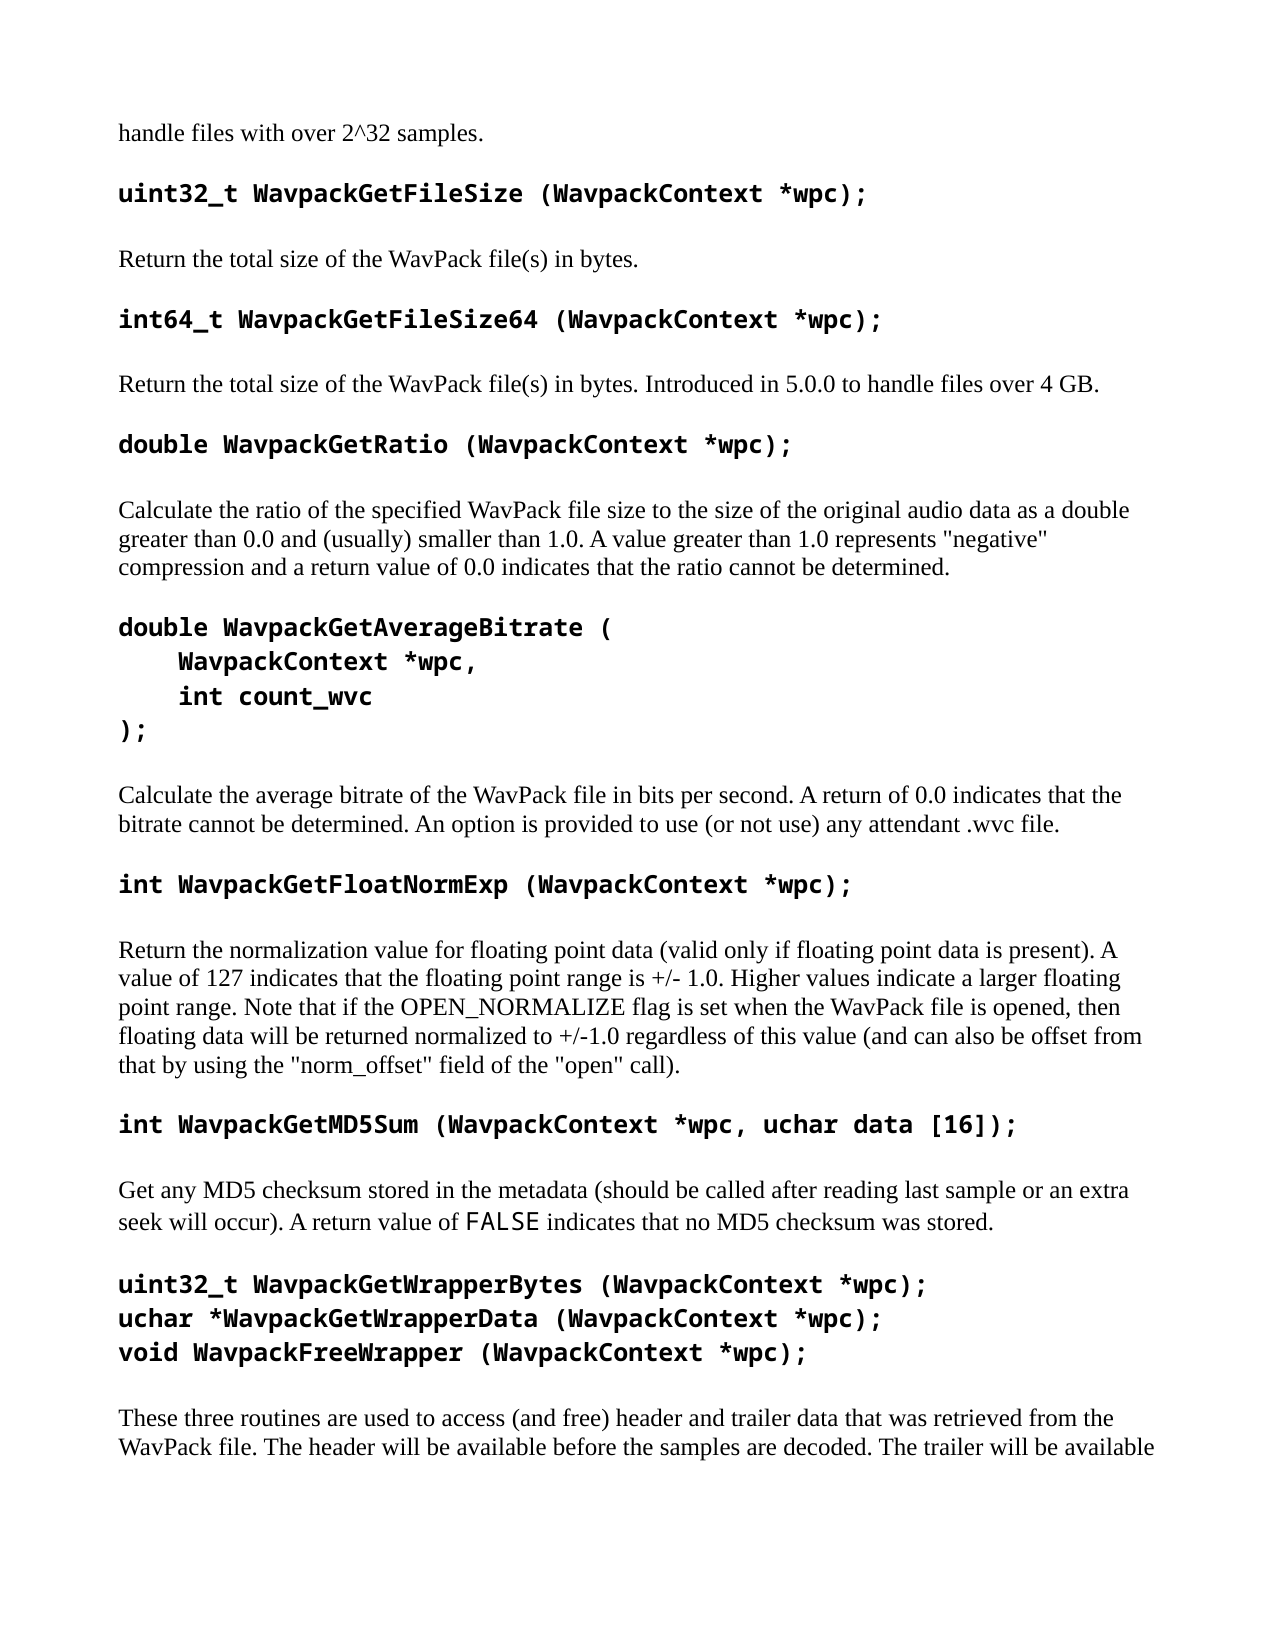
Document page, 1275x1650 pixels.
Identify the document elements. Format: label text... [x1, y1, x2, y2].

text double WavpackGetAverageBitrate ( WavpackContext *wpc, int count_wvc ); [118, 610, 1157, 780]
text Get any MD5 checksum stored in the metadata (should be called after reading last sample or an extra seek will occur). A return value of FALSE indicates that no MD5 checksum was stored. [118, 1175, 1157, 1238]
text These three routines are used to access (and free) header and trailer data that was retrieved from the WavPack file. The header will be available before the samples are decoded. The trailer will be available [118, 1403, 1157, 1461]
text int WavpackGetMD5Sum (WavpackContext *wpc, uchar data [16]); [118, 1107, 1157, 1141]
text Calculate the ratio of the specified WavPack file size to the size of the original audio data as a double greater than 0.0 and (usually) smaller than 1.0. A value greater than 1.0 represents "negative" compression and a return value of 0.0 indicates that the ratio cannot be determined. [118, 495, 1157, 581]
text int WavpackGetFloatNormExp (WavpackContext *wpc); [118, 867, 1157, 901]
text uint32_t WavpackGetWrapperBytes (WavpackContext *wpc); uchar *WavpackGetWrapperData (WavpackContext *wpc); void WavpackFreeWrapper (WavpackContext *wpc); [118, 1267, 1157, 1403]
text Return the total size of the WavPack file(s) in bytes. [118, 244, 1157, 272]
text Return the total size of the WavPack file(s) in bytes. Introduced in 5.0.0 to handle files over 4 GB. [118, 369, 1157, 398]
text Return the normalization value for floating point data (valid only if floating point data is present). A value of 127 indicates that the floating point range is +/- 1.0. Higher values indicate a larger floating point range. Note that if the OPEN_NORMALIZE flag is set when the WavPack file is opened, then floating data will be returned normalized to +/-1.0 regardless of this value (and can also be offset from that by using the "norm_offset" field of the "open" call). [118, 935, 1157, 1078]
text handle files with over 2^32 samples. [118, 118, 1157, 147]
text uint32_t WavpackGetFileSize (WavpackContext *wpc); [118, 176, 1157, 210]
text int64_t WavpackGetFileSize64 (WavpackContext *wpc); [118, 301, 1157, 335]
text Calculate the average bitrate of the WavPack file in bits per second. A return of 0.0 indicates that the bitrate cannot be determined. An option is provided to use (or not use) any attendant .wvc file. [118, 780, 1157, 838]
text double WavpackGetRatio (WavpackContext *wpc); [118, 427, 1157, 461]
